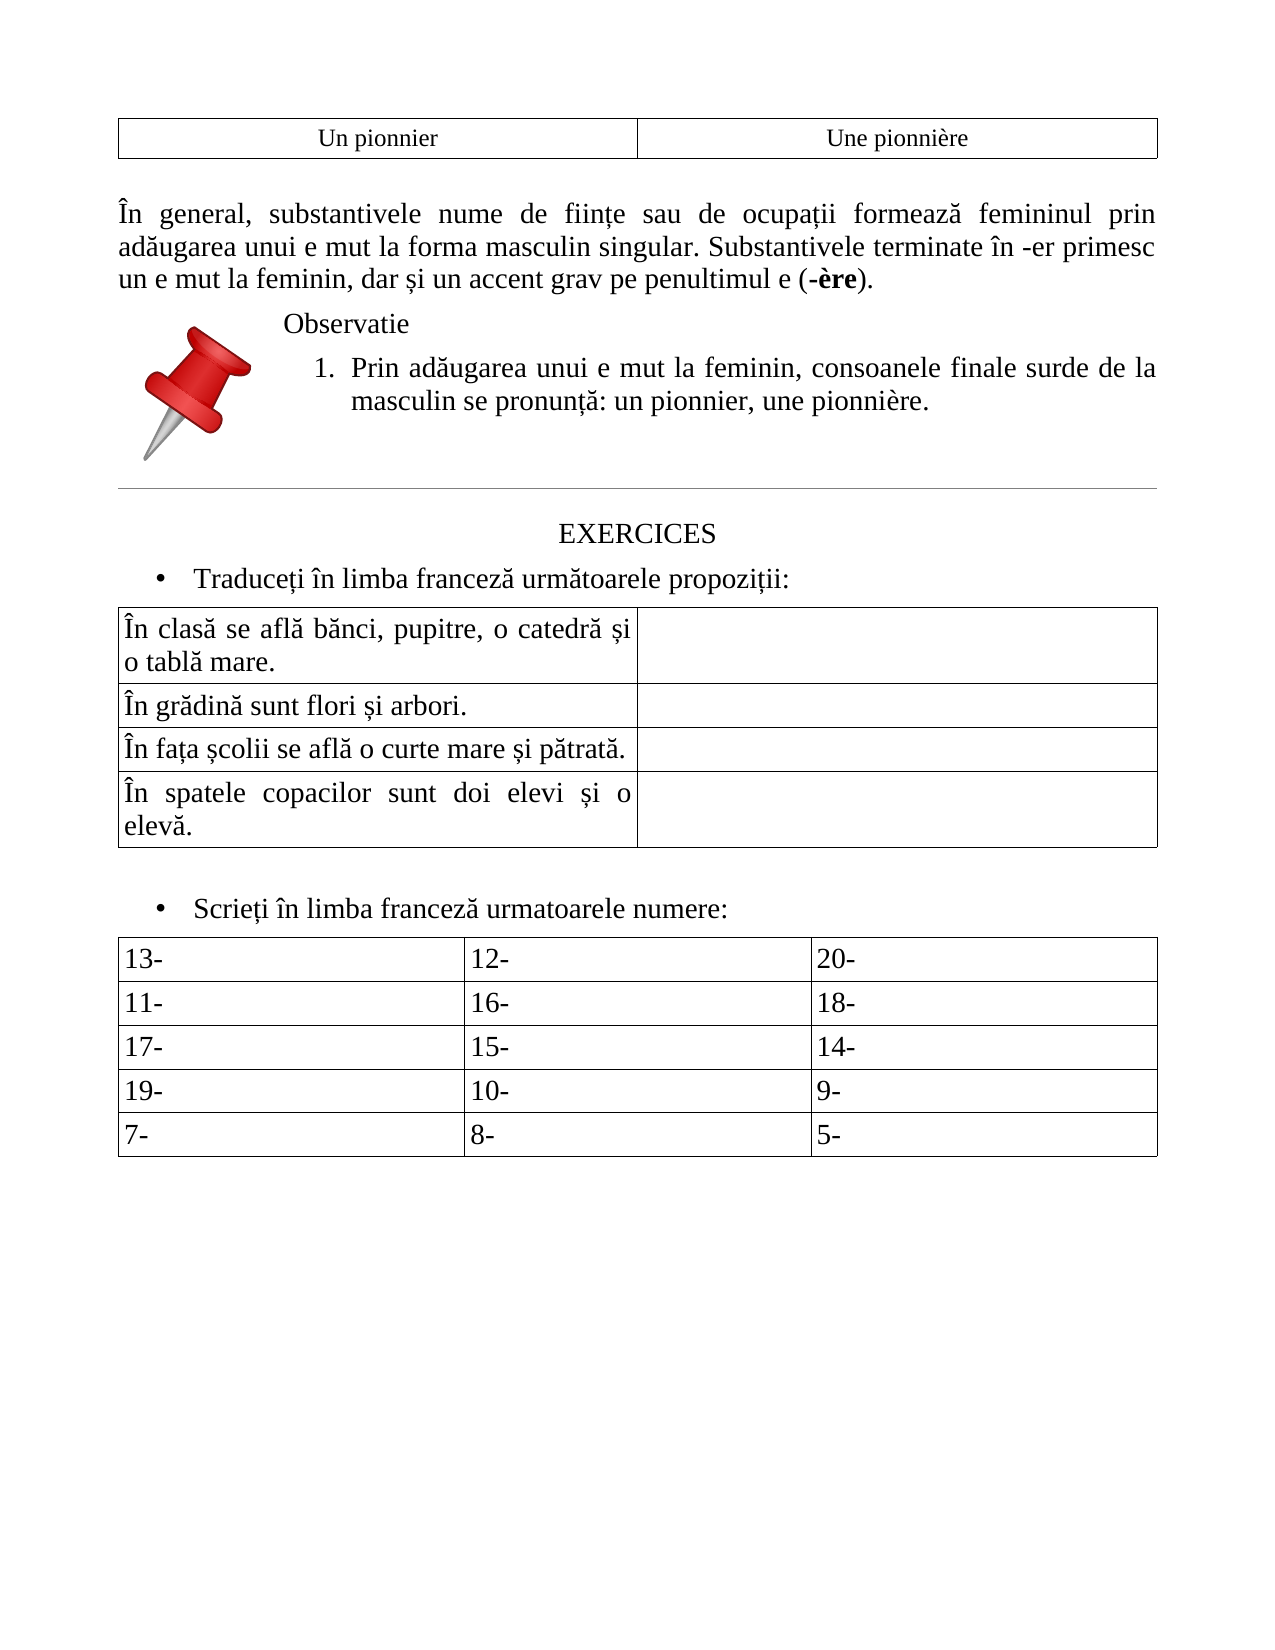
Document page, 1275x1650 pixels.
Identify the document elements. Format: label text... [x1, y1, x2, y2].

table_cell 19- [119, 1070, 464, 1112]
table_header În clasă se află bănci, pupitre, o catedră și o tablă mare. [119, 608, 637, 683]
list Prin adăugarea unui e mut la feminin, consoanele finale surde de la masculin se pronunță: un pionnier, une pionnière. [214, 352, 1157, 416]
table_cell În spatele copacilor sunt doi elevi și o elevă. [119, 772, 637, 847]
table_header 12- [465, 938, 811, 981]
table_header [638, 608, 1157, 683]
table_cell 5- [812, 1113, 1157, 1156]
text În general, substantivele nume de ființe sau de ocupații formează femininul prin adăugarea unui e mut la forma masculin singular. Substantivele terminate în -er primesc un e mut la feminin, dar și un accent grav pe penultimul e (-ère). [118, 198, 1157, 294]
table_cell 15- [465, 1026, 811, 1068]
table_cell 18- [812, 982, 1157, 1024]
table_cell [638, 728, 1157, 771]
table_cell [638, 772, 1157, 847]
table_cell Une pionnière [638, 119, 1157, 157]
table_cell 14- [812, 1026, 1157, 1068]
table_cell Un pionnier [119, 119, 637, 157]
table_cell 10- [465, 1070, 811, 1112]
table_cell În fața școlii se află o curte mare și pătrată. [119, 728, 637, 771]
table_cell [638, 684, 1157, 727]
table_header 13- [119, 938, 464, 981]
table_cell 17- [119, 1026, 464, 1068]
text EXERCICES [118, 517, 1157, 550]
text Observatie [118, 307, 1157, 339]
table_cell 11- [119, 982, 464, 1024]
table_cell 16- [465, 982, 811, 1024]
table_cell 7- [119, 1113, 464, 1156]
list Scrieți în limba franceză urmatoarele numere: [156, 892, 1157, 924]
table_header 20- [812, 938, 1157, 981]
table_cell În grădină sunt flori și arbori. [119, 684, 637, 727]
table_cell 9- [812, 1070, 1157, 1112]
list Traduceți în limba franceză următoarele propoziții: [156, 562, 1157, 594]
table_cell 8- [465, 1113, 811, 1156]
